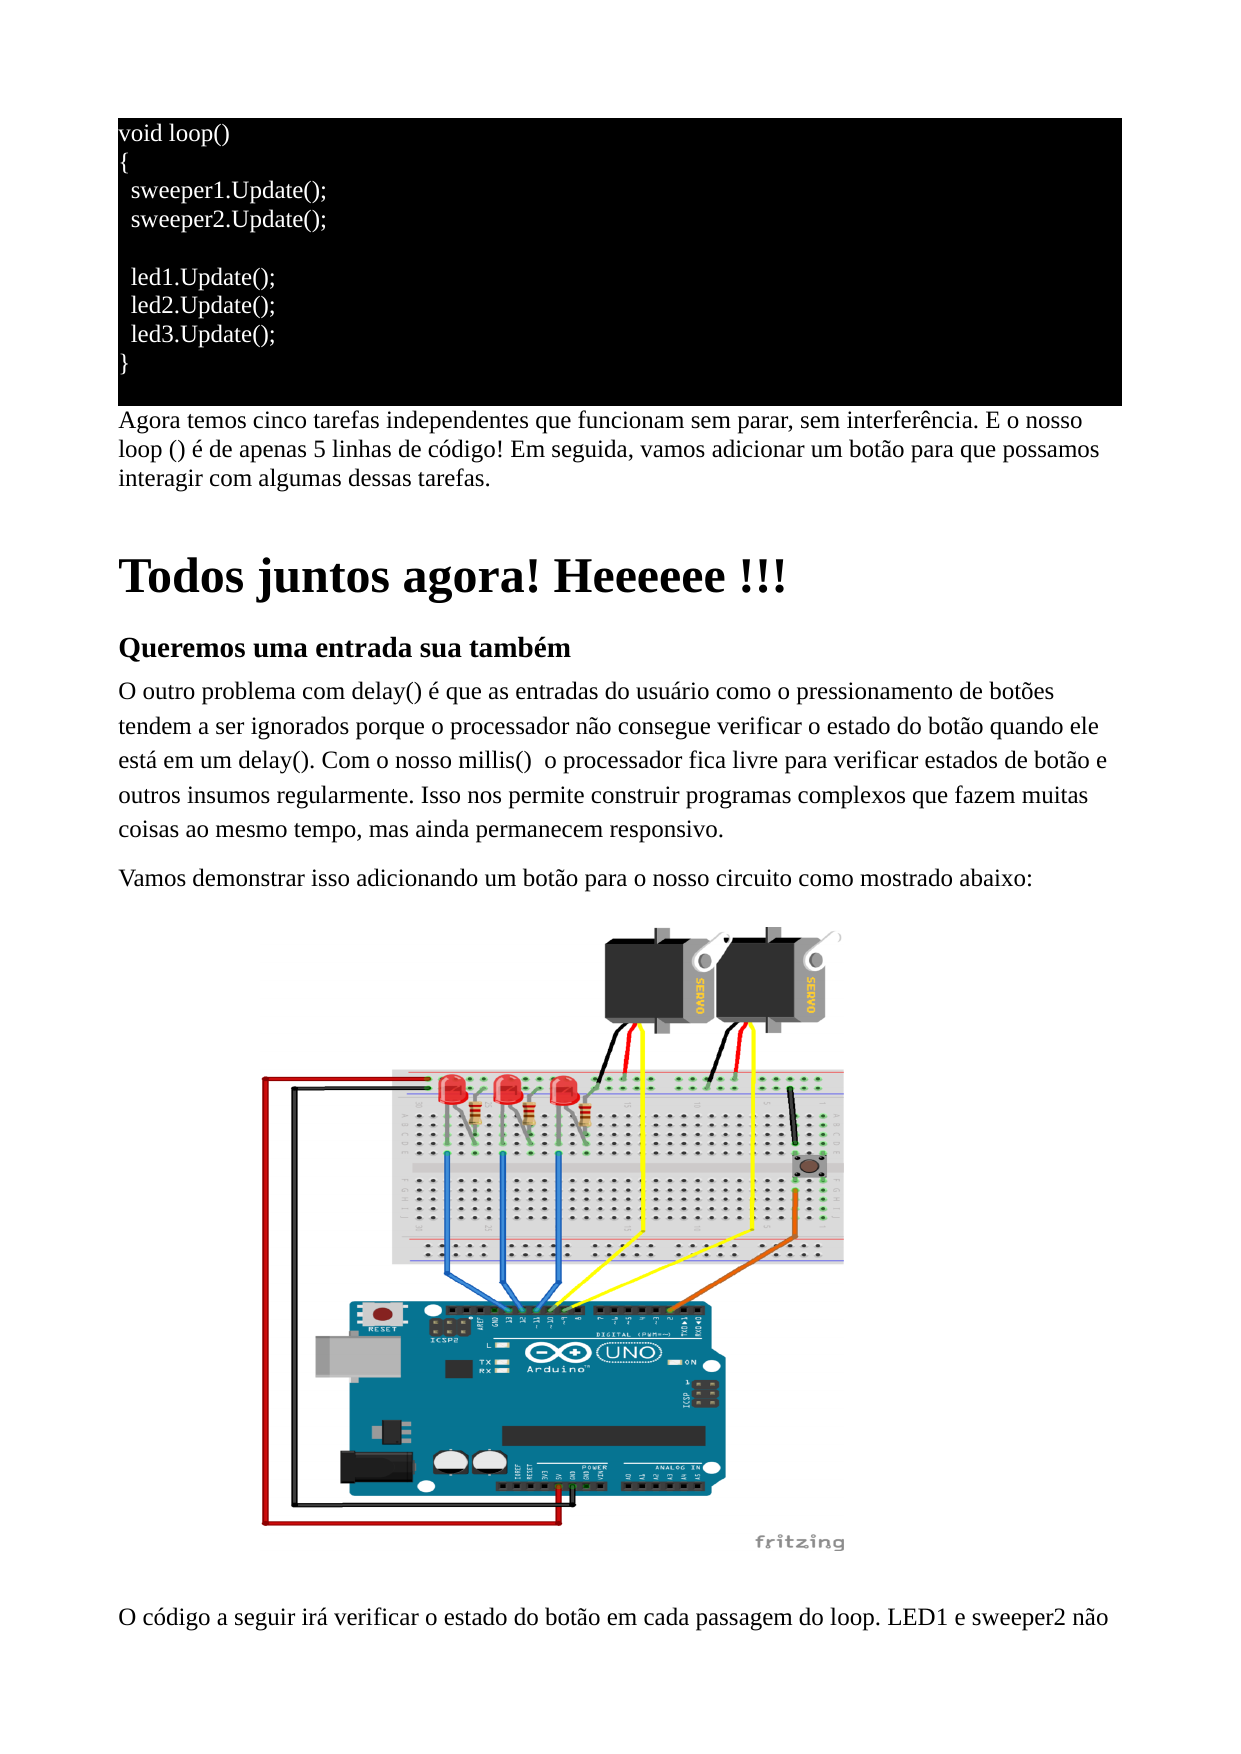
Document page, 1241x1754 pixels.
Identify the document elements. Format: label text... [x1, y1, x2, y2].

text led2.Update(); [118, 291, 1122, 319]
text Vamos demonstrar isso adicionando um botão para o nosso circuito como mostrado abaixo: [118, 863, 1122, 892]
text O código a seguir irá verificar o estado do botão em cada passagem do loop. LED1 e sweeper2 não [118, 1602, 1122, 1631]
text } [118, 348, 1122, 377]
text led3.Update(); [118, 319, 1122, 348]
text void loop() [118, 118, 1122, 147]
text { [118, 147, 1122, 176]
picture [259, 927, 844, 1551]
text led1.Update(); [118, 262, 1122, 291]
text O outro problema com delay() é que as entradas do usuário como o pressionamento de botões tendem a ser ignorados porque o processador não consegue verificar o estado do botão quando ele está em um delay(). Com o nosso millis() o processador fica livre para verificar estados de botão e outros insumos regularmente. Isso nos permite construir programas complexos que fazem muitas coisas ao mesmo tempo, mas ainda permanecem responsivo. [118, 676, 1122, 843]
text sweeper2.Update(); [118, 204, 1122, 233]
text sweeper1.Update(); [118, 176, 1122, 204]
subtitle Queremos uma entrada sua também [118, 630, 1122, 664]
subtitle Todos juntos agora! Heeeeee !!! [118, 546, 1122, 603]
text Agora temos cinco tarefas independentes que funcionam sem parar, sem interferência. E o nosso loop () é de apenas 5 linhas de código! Em seguida, vamos adicionar um botão para que possamos interagir com algumas dessas tarefas. [118, 406, 1122, 492]
